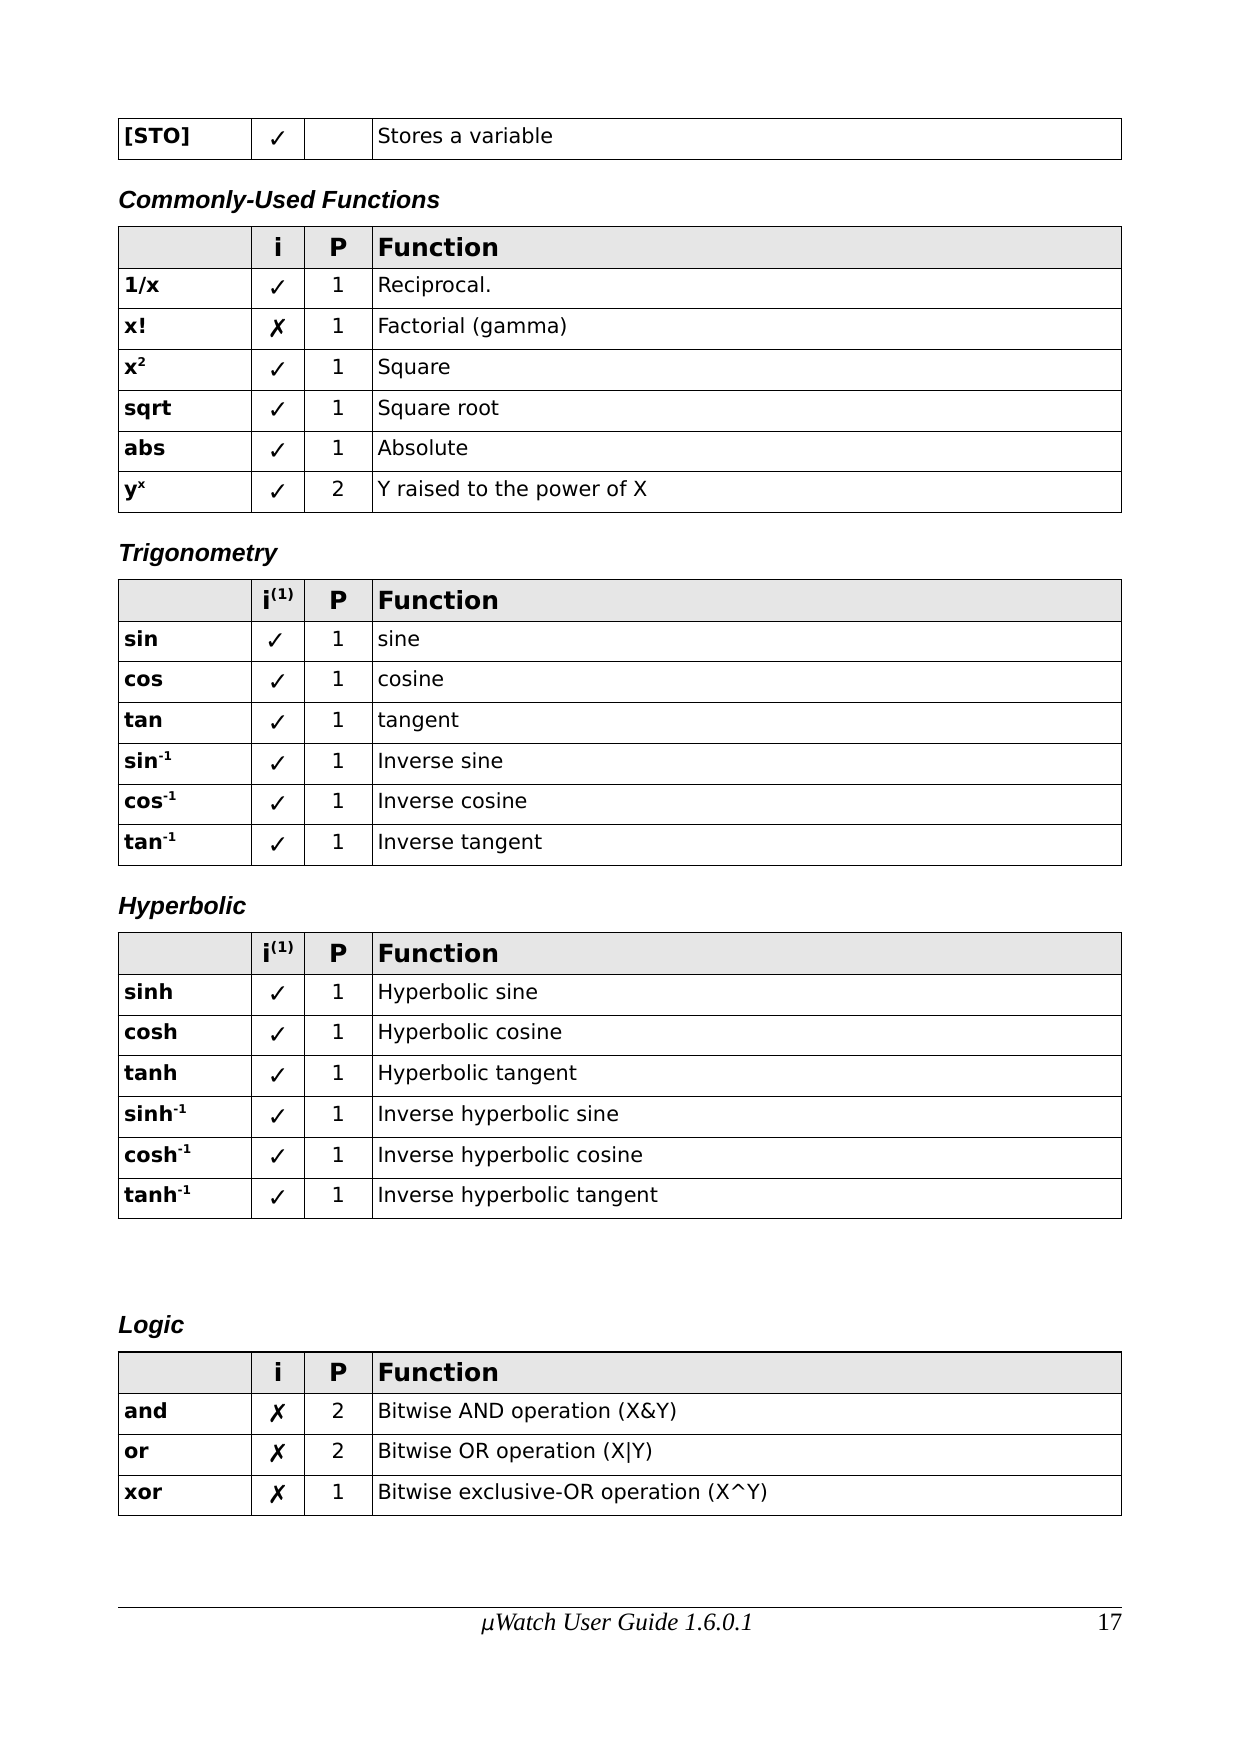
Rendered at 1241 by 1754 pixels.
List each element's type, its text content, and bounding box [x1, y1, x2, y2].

subtitle Commonly-Used Functions [118, 185, 1122, 213]
table_cell cosh [119, 1016, 251, 1055]
table_cell ✓ [252, 975, 304, 1014]
table_cell ✓ [252, 119, 304, 159]
table_header [119, 1353, 251, 1393]
table_cell 1/x [119, 269, 251, 308]
table_cell 1 [305, 1138, 372, 1177]
table_cell 1 [305, 1016, 372, 1055]
table_cell 1 [305, 391, 372, 431]
table_cell 1 [305, 785, 372, 824]
table_cell Hyperbolic sine [373, 975, 1121, 1014]
table_header [119, 227, 251, 268]
table_cell ✗ [252, 309, 304, 349]
table_cell 1 [305, 825, 372, 865]
table_cell ✓ [252, 825, 304, 865]
table_cell cosine [373, 662, 1121, 702]
table_cell sin-1 [119, 744, 251, 784]
table_cell ✓ [252, 622, 304, 661]
subtitle Hyperbolic [118, 891, 1122, 920]
table_cell cos-1 [119, 785, 251, 824]
table_cell tan [119, 703, 251, 743]
table_cell tanh [119, 1056, 251, 1096]
table_cell ✗ [252, 1394, 304, 1434]
table_cell ✗ [252, 1476, 304, 1515]
table_cell Hyperbolic cosine [373, 1016, 1121, 1055]
table_cell ✓ [252, 662, 304, 702]
table_cell ✓ [252, 1138, 304, 1177]
table_header i [252, 1353, 304, 1393]
table_cell 1 [305, 1056, 372, 1096]
table_cell 1 [305, 432, 372, 471]
table_cell Y raised to the power of X [373, 472, 1121, 512]
table_cell 2 [305, 472, 372, 512]
table_cell Inverse sine [373, 744, 1121, 784]
table_cell 1 [305, 703, 372, 743]
table_cell Inverse hyperbolic tangent [373, 1179, 1121, 1218]
table_cell ✓ [252, 1097, 304, 1137]
table_cell ✓ [252, 350, 304, 390]
table_cell Stores a variable [373, 119, 1121, 159]
table_cell tangent [373, 703, 1121, 743]
table_header [119, 933, 251, 974]
table_cell 1 [305, 1097, 372, 1137]
table_cell 2 [305, 1435, 372, 1474]
table_cell 1 [305, 662, 372, 702]
table_cell Inverse cosine [373, 785, 1121, 824]
table_header i(1) [252, 580, 304, 621]
table_cell 1 [305, 269, 372, 308]
table_header Function [373, 1353, 1121, 1393]
table_cell Hyperbolic tangent [373, 1056, 1121, 1096]
table_cell 1 [305, 350, 372, 390]
table_cell ✓ [252, 785, 304, 824]
subtitle Trigonometry [118, 538, 1122, 567]
table_cell ✓ [252, 432, 304, 471]
table_cell 1 [305, 1476, 372, 1515]
table_header Function [373, 227, 1121, 268]
table_cell [305, 119, 372, 159]
table_header i [252, 227, 304, 268]
table_cell 1 [305, 975, 372, 1014]
table_cell sine [373, 622, 1121, 661]
table_cell ✓ [252, 1056, 304, 1096]
table_cell tanh-1 [119, 1179, 251, 1218]
table_cell [STO] [119, 119, 251, 159]
table_cell or [119, 1435, 251, 1474]
table_cell Factorial (gamma) [373, 309, 1121, 349]
table_cell yx [119, 472, 251, 512]
table_cell Absolute [373, 432, 1121, 471]
table_cell ✓ [252, 703, 304, 743]
table_cell ✓ [252, 1016, 304, 1055]
table_header Function [373, 933, 1121, 974]
table_cell Square [373, 350, 1121, 390]
table_header P [305, 227, 372, 268]
table_cell ✓ [252, 391, 304, 431]
table_cell and [119, 1394, 251, 1434]
table_cell xor [119, 1476, 251, 1515]
table_header i(1) [252, 933, 304, 974]
table_cell 1 [305, 1179, 372, 1218]
table_cell ✓ [252, 744, 304, 784]
table_cell Bitwise exclusive-OR operation (X^Y) [373, 1476, 1121, 1515]
table_cell tan-1 [119, 825, 251, 865]
table_cell cosh-1 [119, 1138, 251, 1177]
table_header [119, 580, 251, 621]
table_cell abs [119, 432, 251, 471]
table_cell sin [119, 622, 251, 661]
table_cell x! [119, 309, 251, 349]
table_cell sinh-1 [119, 1097, 251, 1137]
table_header P [305, 580, 372, 621]
subtitle Logic [118, 1310, 1122, 1339]
table_cell 1 [305, 309, 372, 349]
table_cell 1 [305, 744, 372, 784]
table_cell Bitwise OR operation (X|Y) [373, 1435, 1121, 1474]
table_header P [305, 933, 372, 974]
table_header Function [373, 580, 1121, 621]
table_cell Inverse hyperbolic sine [373, 1097, 1121, 1137]
table_cell Inverse hyperbolic cosine [373, 1138, 1121, 1177]
table_cell Square root [373, 391, 1121, 431]
table_cell ✓ [252, 472, 304, 512]
table_cell ✓ [252, 1179, 304, 1218]
table_cell Reciprocal. [373, 269, 1121, 308]
table_cell sqrt [119, 391, 251, 431]
table_cell ✗ [252, 1435, 304, 1474]
table_cell x2 [119, 350, 251, 390]
table_header P [305, 1353, 372, 1393]
table_cell ✓ [252, 269, 304, 308]
table_cell 2 [305, 1394, 372, 1434]
table_cell Bitwise AND operation (X&Y) [373, 1394, 1121, 1434]
table_cell Inverse tangent [373, 825, 1121, 865]
table_cell cos [119, 662, 251, 702]
table_cell sinh [119, 975, 251, 1014]
table_cell 1 [305, 622, 372, 661]
